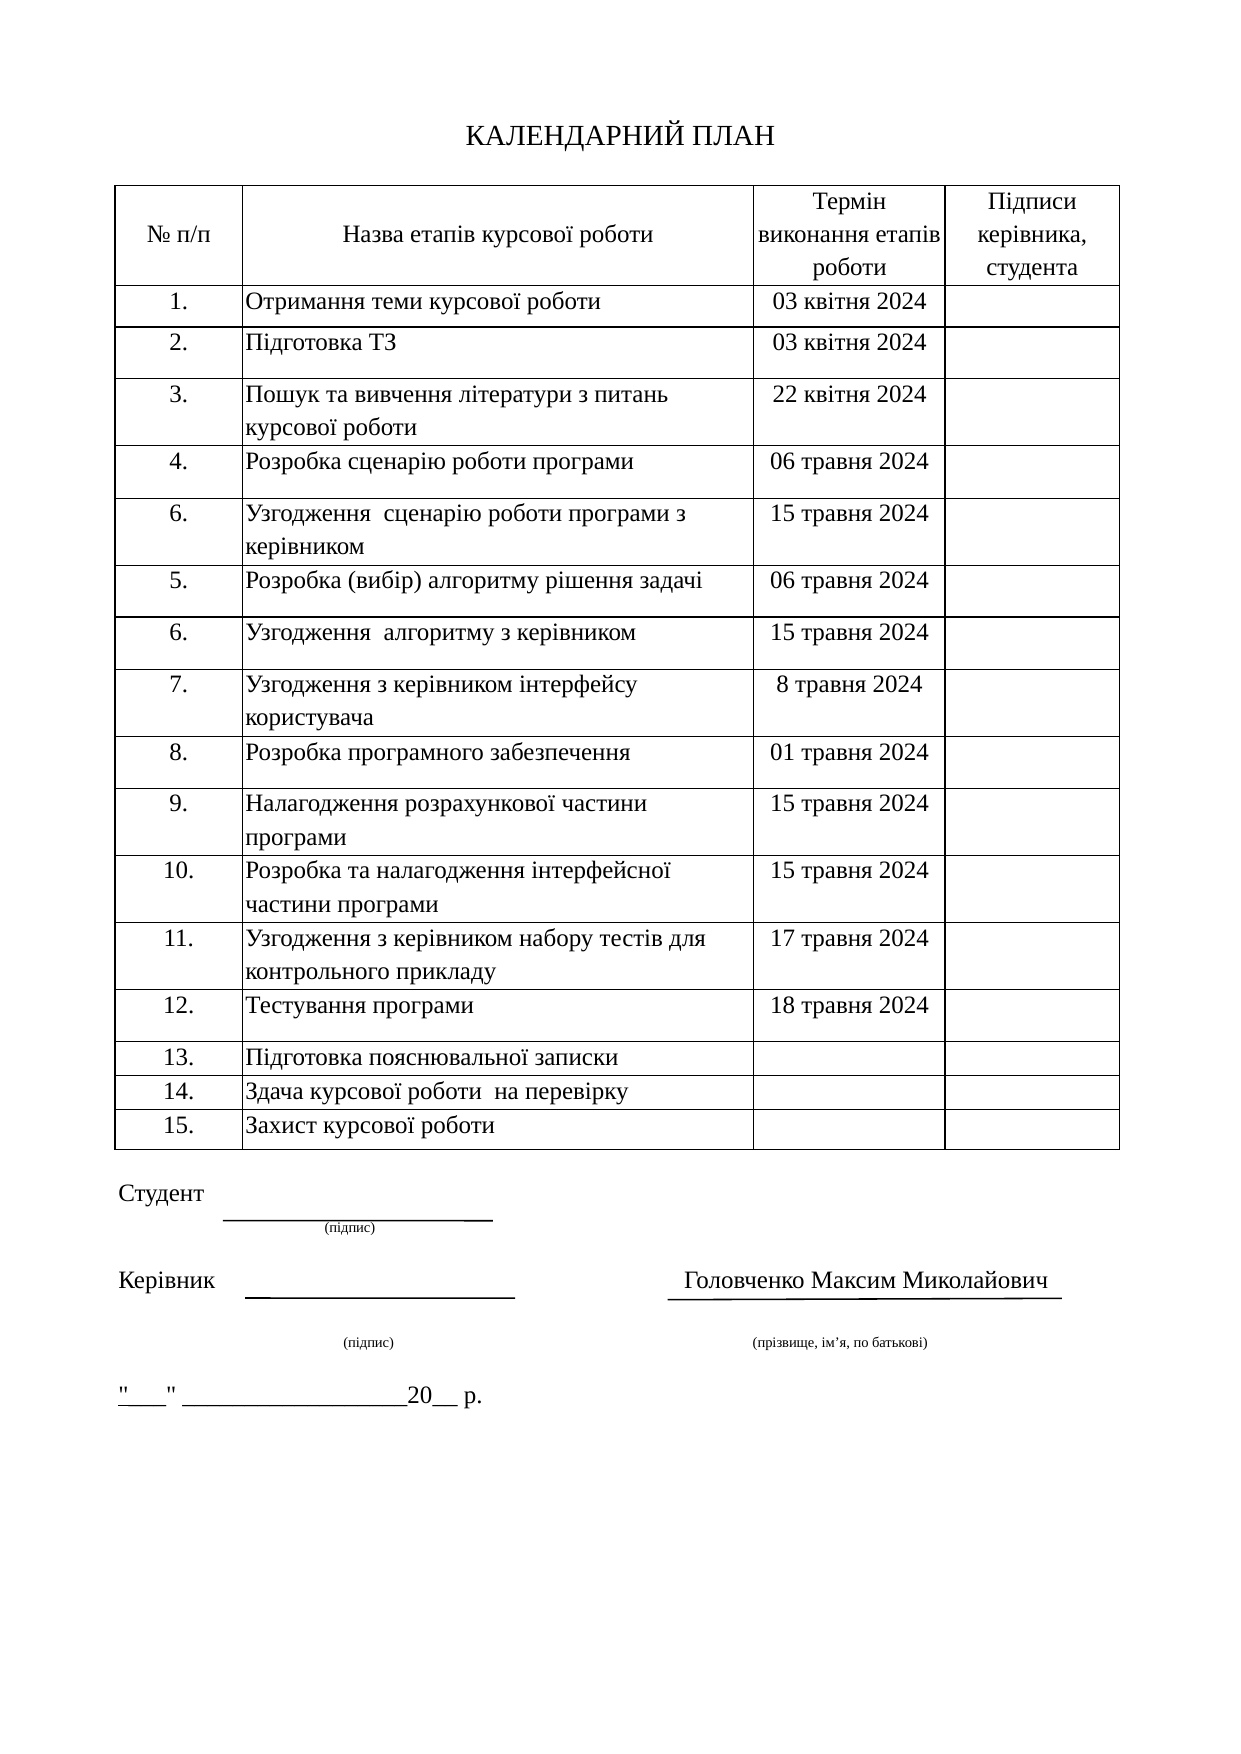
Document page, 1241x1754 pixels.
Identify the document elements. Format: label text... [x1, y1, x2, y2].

table_cell 2. [116, 328, 242, 378]
table_cell 15. [116, 1110, 242, 1149]
table_cell 15 травня 2024 [754, 789, 944, 854]
text Керівник Головченко Максим Миколайович [118, 1265, 1122, 1293]
table_cell [946, 670, 1119, 736]
table_cell 03 квітня 2024 [754, 286, 944, 326]
table_cell Здача курсової роботи на перевірку [243, 1076, 753, 1109]
table_cell Отримання теми курсової роботи [243, 286, 753, 326]
table_cell Розробка (вибір) алгоритму рішення задачі [243, 566, 753, 616]
table_header Підписи керівника, студента [946, 186, 1119, 285]
table_cell Підготовка пояснювальної записки [243, 1042, 753, 1075]
table_cell [946, 446, 1119, 497]
table_cell Розробка та налагодження інтерфейсної частини програми [243, 856, 753, 922]
table_cell [946, 990, 1119, 1041]
table_cell [946, 286, 1119, 326]
table_header Назва етапів курсової роботи [243, 186, 753, 285]
table_cell 10. [116, 856, 242, 922]
table_cell [754, 1042, 944, 1075]
table_cell 8. [116, 737, 242, 787]
table_cell Налагодження розрахункової частини програми [243, 789, 753, 854]
text (підпис) [118, 1207, 1122, 1236]
table_header Термін виконання етапів роботи [754, 186, 944, 285]
table_cell Розробка сценарію роботи програми [243, 446, 753, 497]
table_cell [946, 618, 1119, 668]
table_cell Пошук та вивчення літератури з питань курсової роботи [243, 379, 753, 445]
table_cell 5. [116, 566, 242, 616]
table_cell [754, 1076, 944, 1109]
table_cell 12. [116, 990, 242, 1041]
table_cell [946, 856, 1119, 922]
table_cell [946, 789, 1119, 854]
table_cell 6. [116, 499, 242, 564]
table_cell 4. [116, 446, 242, 497]
table_cell [946, 923, 1119, 989]
table_cell [946, 1076, 1119, 1109]
table_cell 11. [116, 923, 242, 989]
table_cell Узгодження з керівником інтерфейсу користувача [243, 670, 753, 736]
table_cell Узгодження з керівником набору тестів для контрольного прикладу [243, 923, 753, 989]
table_cell 18 травня 2024 [754, 990, 944, 1041]
table_cell 8 травня 2024 [754, 670, 944, 736]
table_cell 22 квітня 2024 [754, 379, 944, 445]
table_header № п/п [116, 186, 242, 285]
table_cell 13. [116, 1042, 242, 1075]
table_cell [946, 566, 1119, 616]
table_cell 7. [116, 670, 242, 736]
table_cell Узгодження сценарію роботи програми з керівником [243, 499, 753, 564]
table_cell [754, 1110, 944, 1149]
table_cell 01 травня 2024 [754, 737, 944, 787]
table_cell [946, 379, 1119, 445]
table_cell 6. [116, 618, 242, 668]
table_cell 03 квітня 2024 [754, 328, 944, 378]
table_cell 15 травня 2024 [754, 618, 944, 668]
table_cell 15 травня 2024 [754, 856, 944, 922]
table_cell Узгодження алгоритму з керівником [243, 618, 753, 668]
table_cell 17 травня 2024 [754, 923, 944, 989]
table_cell 06 травня 2024 [754, 446, 944, 497]
text (підпис) (прізвище, ім’я, по батькові) [118, 1322, 1122, 1351]
table_cell 15 травня 2024 [754, 499, 944, 564]
table_cell 06 травня 2024 [754, 566, 944, 616]
table_cell Тестування програми [243, 990, 753, 1041]
table_cell 1. [116, 286, 242, 326]
table_cell [946, 1042, 1119, 1075]
table_cell [946, 737, 1119, 787]
table_cell Підготовка ТЗ [243, 328, 753, 378]
table_cell Захист курсової роботи [243, 1110, 753, 1149]
table_cell 3. [116, 379, 242, 445]
table_cell 14. [116, 1076, 242, 1109]
table_cell [946, 328, 1119, 378]
table_cell Розробка програмного забезпечення [243, 737, 753, 787]
table_cell 9. [116, 789, 242, 854]
table_cell [946, 499, 1119, 564]
text "___" __________________20__ р. [118, 1380, 1122, 1408]
text Студент [118, 1178, 1122, 1207]
table_cell [946, 1110, 1119, 1149]
title КАЛЕНДАРНИЙ ПЛАН [118, 118, 1122, 152]
